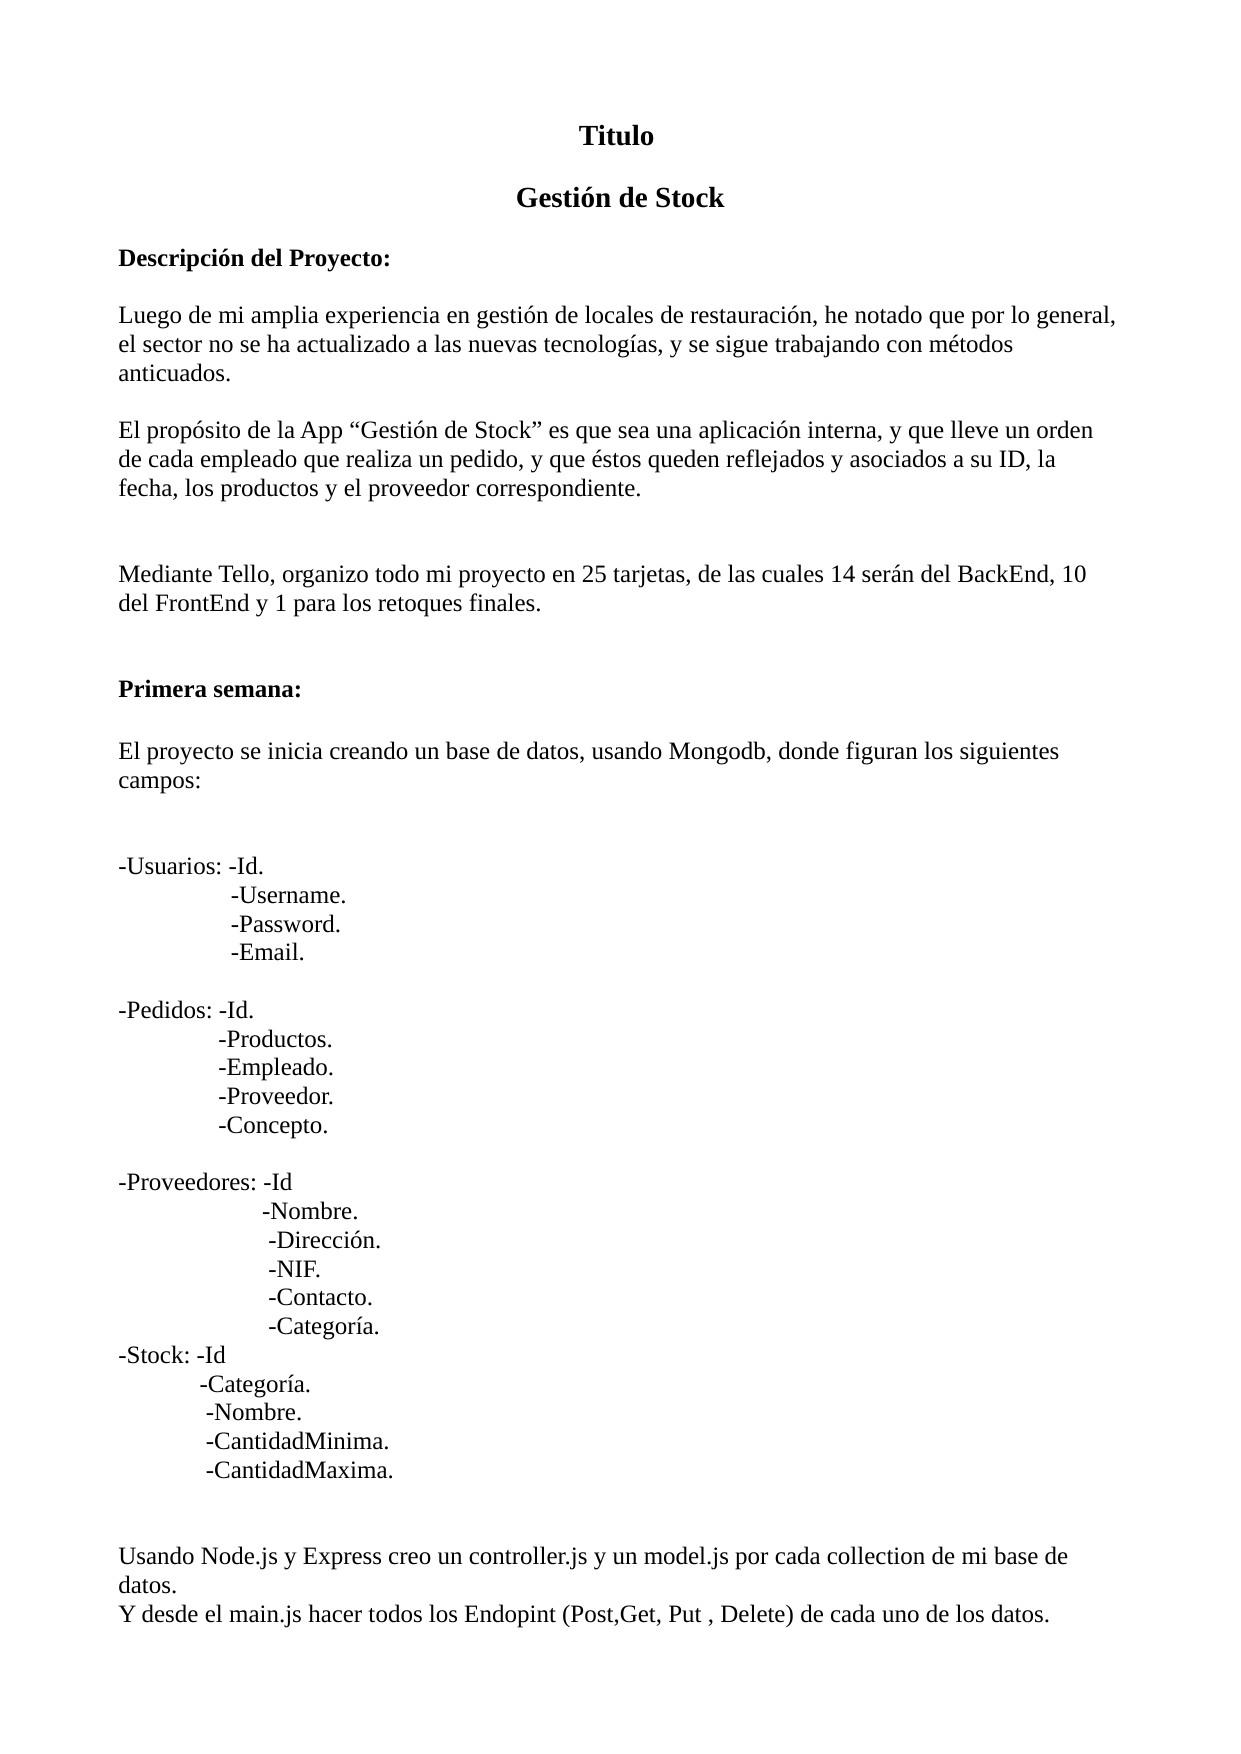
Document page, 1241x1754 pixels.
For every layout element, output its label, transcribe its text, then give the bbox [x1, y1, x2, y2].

text -CantidadMinima. [118, 1426, 1122, 1455]
text -Pedidos: -Id. [118, 995, 1122, 1024]
text Mediante Tello, organizo todo mi proyecto en 25 tarjetas, de las cuales 14 serán del BackEnd, 10 del FrontEnd y 1 para los retoques finales. [118, 559, 1122, 616]
text El proyecto se inicia creando un base de datos, usando Mongodb, donde figuran los siguientes campos: [118, 736, 1122, 794]
text -Dirección. [118, 1225, 1122, 1254]
text -Proveedores: -Id [118, 1167, 1122, 1196]
text Titulo [118, 118, 1122, 152]
text El propósito de la App “Gestión de Stock” es que sea una aplicación interna, y que lleve un orden de cada empleado que realiza un pedido, y que éstos queden reflejados y asociados a su ID, la fecha, los productos y el proveedor correspondiente. [118, 415, 1122, 501]
text -NIF. [118, 1254, 1122, 1282]
text -Nombre. [118, 1196, 1122, 1225]
text -Usuarios: -Id. [118, 851, 1122, 880]
text Primera semana: [118, 674, 1122, 703]
text -Nombre. [118, 1397, 1122, 1426]
text Y desde el main.js hacer todos los Endopint (Post,Get, Put , Delete) de cada uno de los datos. [118, 1599, 1122, 1627]
text -Contacto. [118, 1282, 1122, 1311]
text Descripción del Proyecto: [118, 243, 1122, 271]
text -Empleado. [118, 1052, 1122, 1081]
text -Password. [118, 909, 1122, 937]
text -Stock: -Id [118, 1340, 1122, 1369]
text Usando Node.js y Express creo un controller.js y un model.js por cada collection de mi base de datos. [118, 1541, 1122, 1599]
text -Categoría. [118, 1369, 1122, 1397]
text -Email. [118, 937, 1122, 966]
text Luego de mi amplia experiencia en gestión de locales de restauración, he notado que por lo general, el sector no se ha actualizado a las nuevas tecnologías, y se sigue trabajando con métodos anticuados. [118, 300, 1122, 386]
text Gestión de Stock [118, 180, 1122, 214]
text -Concepto. [118, 1110, 1122, 1139]
text -Categoría. [118, 1311, 1122, 1340]
text -CantidadMaxima. [118, 1455, 1122, 1484]
text -Productos. [118, 1024, 1122, 1052]
text -Proveedor. [118, 1081, 1122, 1110]
text -Username. [118, 880, 1122, 909]
